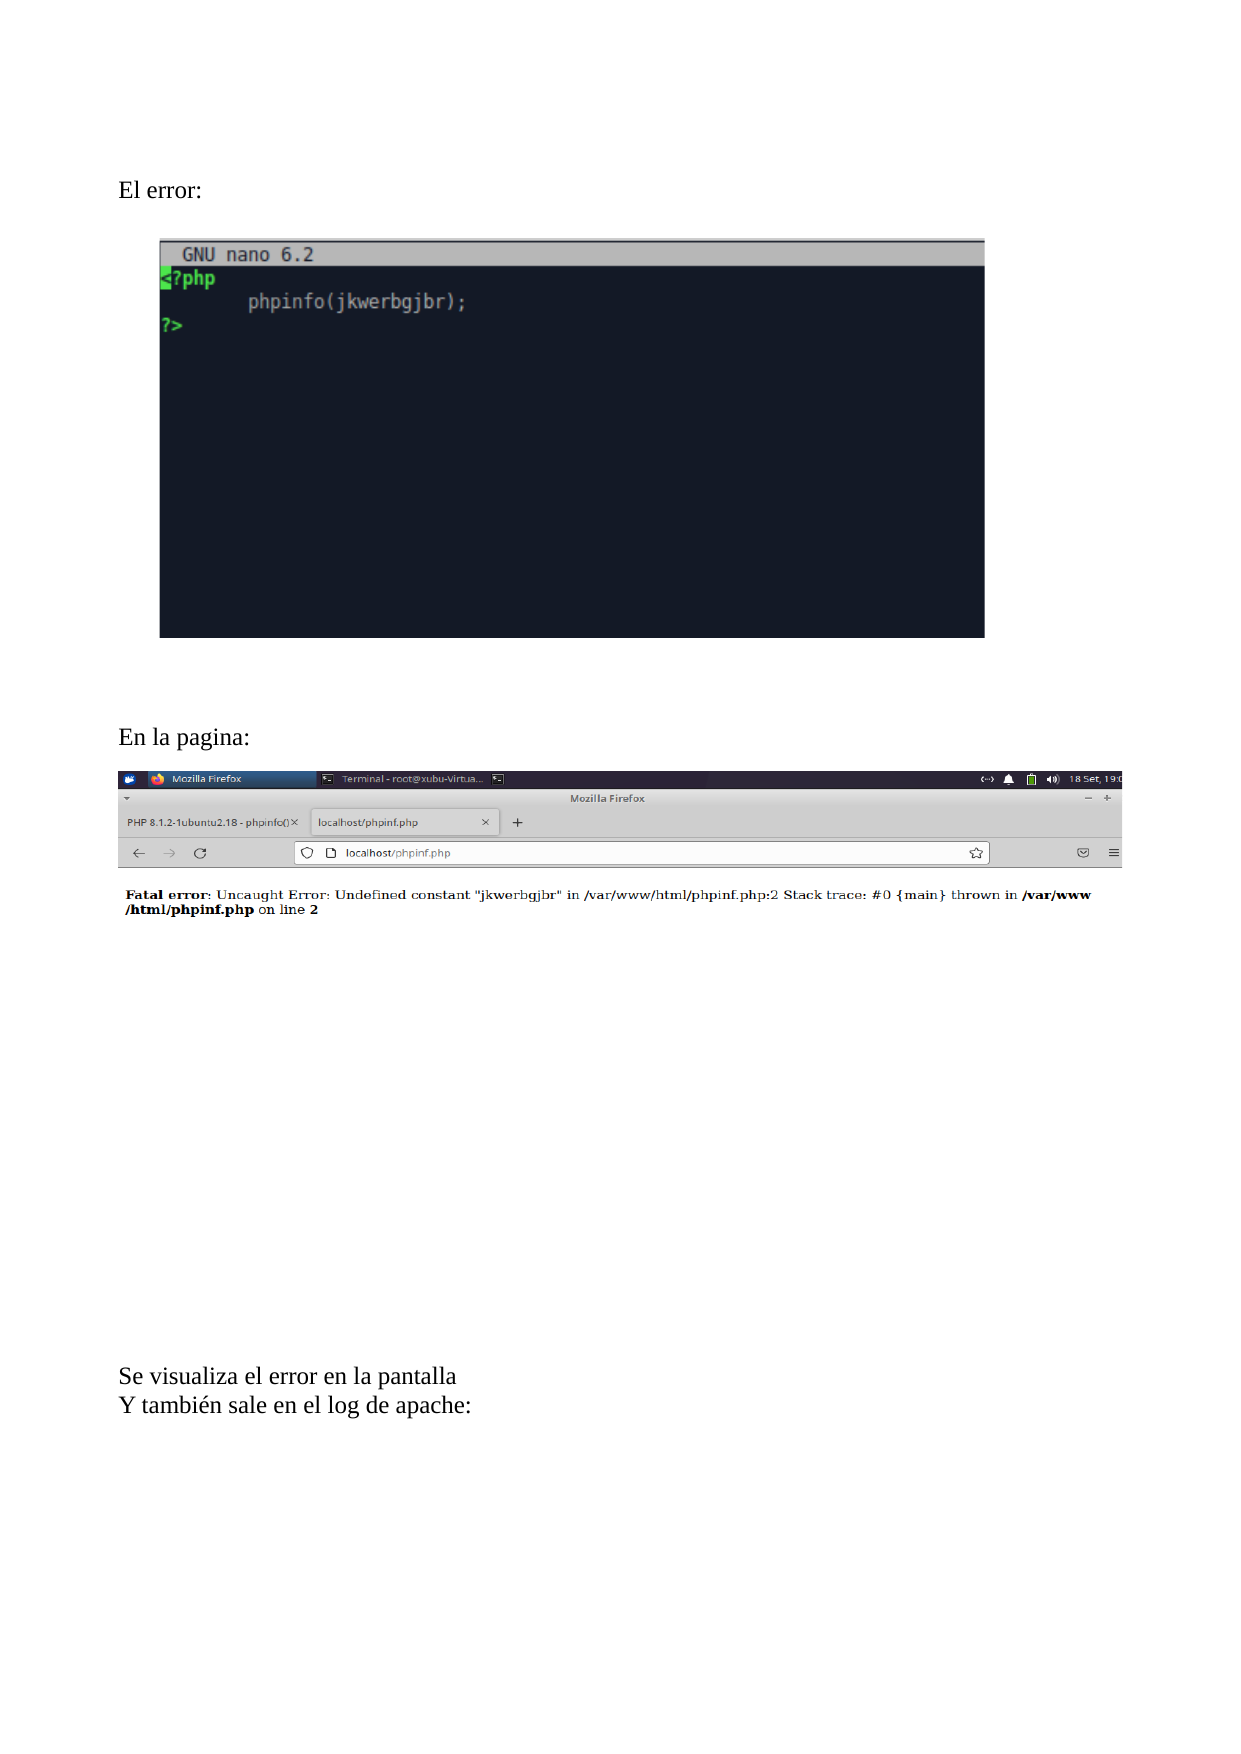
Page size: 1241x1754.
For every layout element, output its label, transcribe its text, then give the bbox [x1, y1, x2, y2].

picture [159, 238, 985, 638]
text En la pagina: [118, 722, 1122, 751]
text Y también sale en el log de apache: [118, 1390, 1122, 1419]
text Se visualiza el error en la pantalla [118, 1361, 1122, 1390]
text El error: [118, 176, 1122, 204]
picture [118, 771, 1123, 1333]
